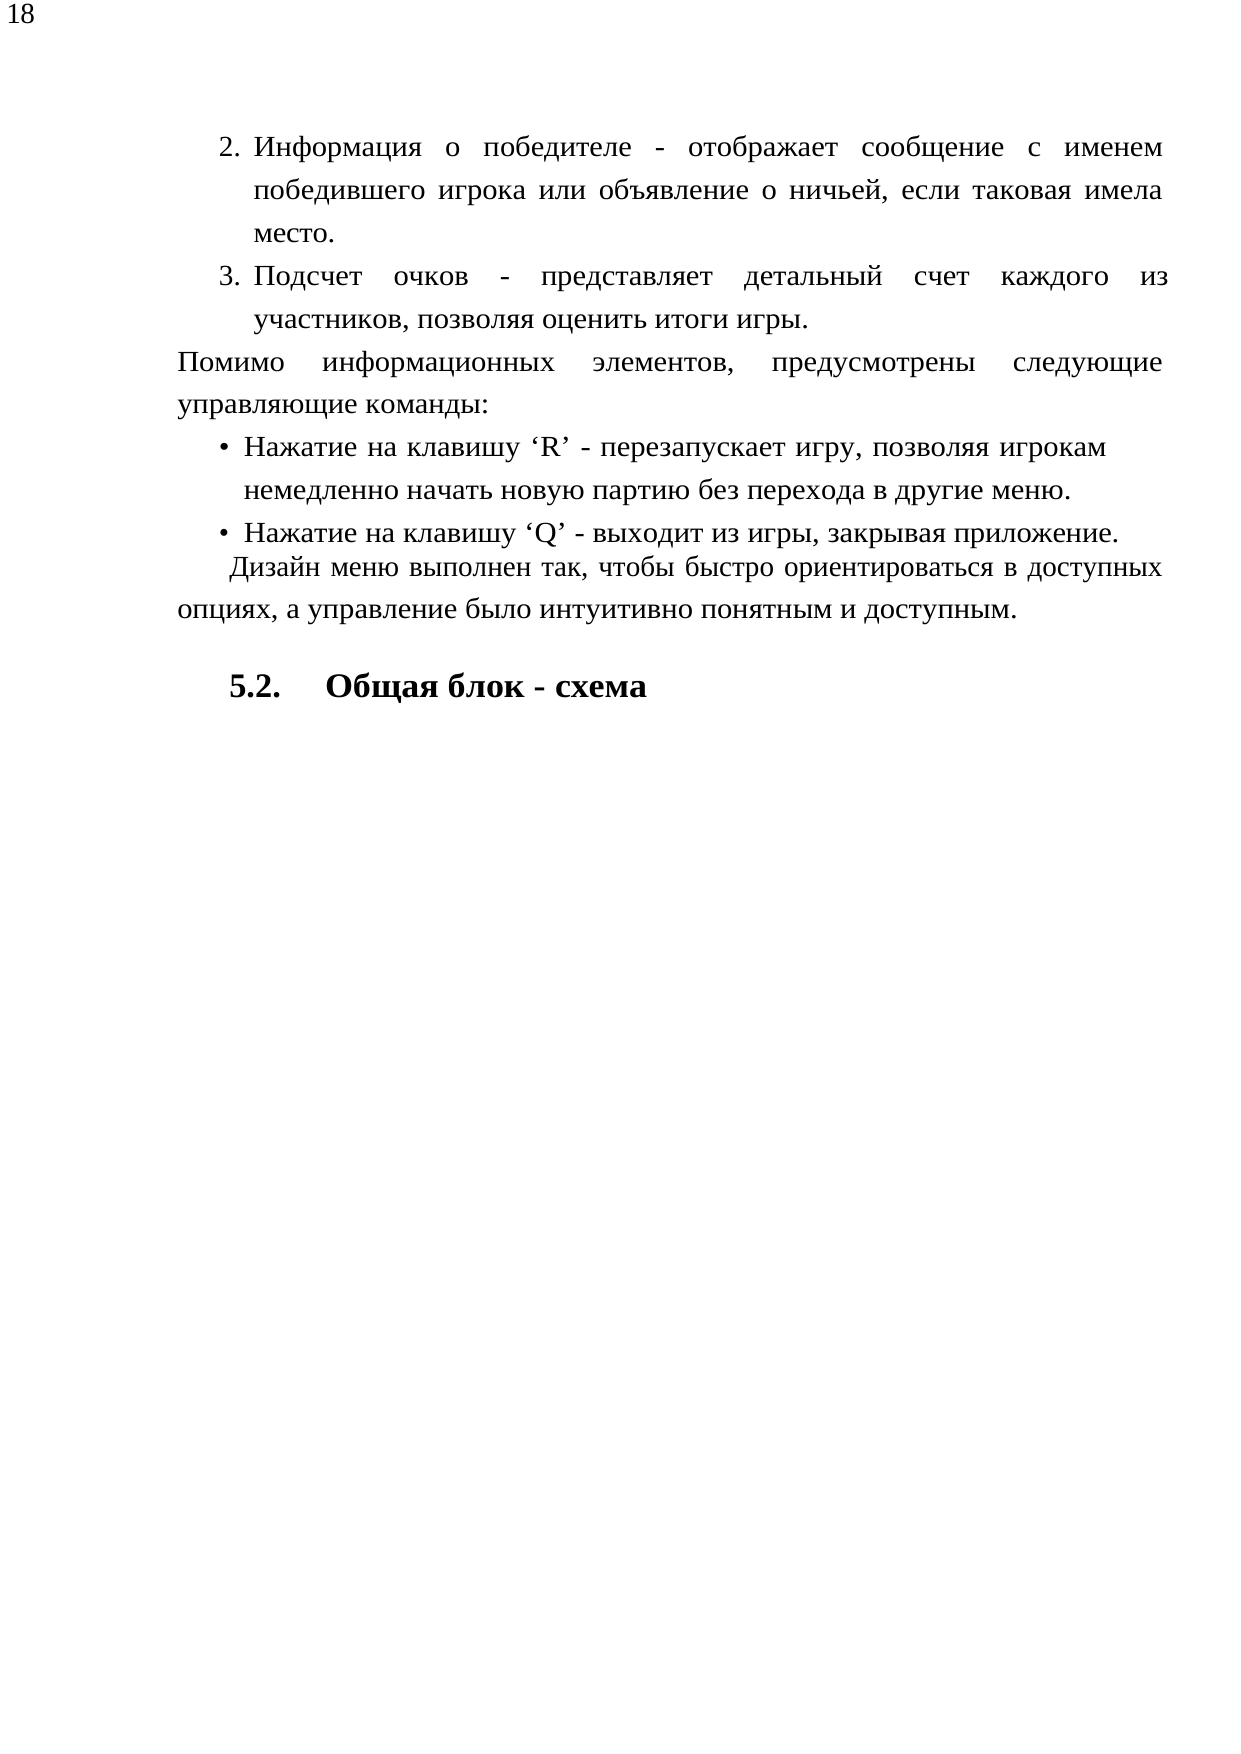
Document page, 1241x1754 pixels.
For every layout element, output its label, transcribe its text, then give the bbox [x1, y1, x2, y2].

list Нажатие на клавишу ‘Q’ - выходит из игры, закрывая приложение. [219, 515, 1182, 549]
list Подсчет очков - представляет детальный счет каждого из участников, позволяя оценить итоги игры. [219, 258, 1169, 334]
list Информация о победителе - отображает сообщение с именем победившего игрока или объявление о ничьей, если таковая имела место. [219, 129, 1164, 248]
list Нажатие на клавишу ‘R’ - перезапускает игру, позволяя игрокам немедленно начать новую партию без перехода в другие меню. [219, 429, 1108, 506]
text Дизайн меню выполнен так, чтобы быстро ориентироваться в доступных опциях, а управление было интуитивно понятным и доступным. [177, 549, 1164, 625]
subtitle Общая блок - схема [229, 665, 1182, 704]
text Помимо информационных элементов, предусмотрены следующие управляющие команды: [177, 344, 1164, 420]
